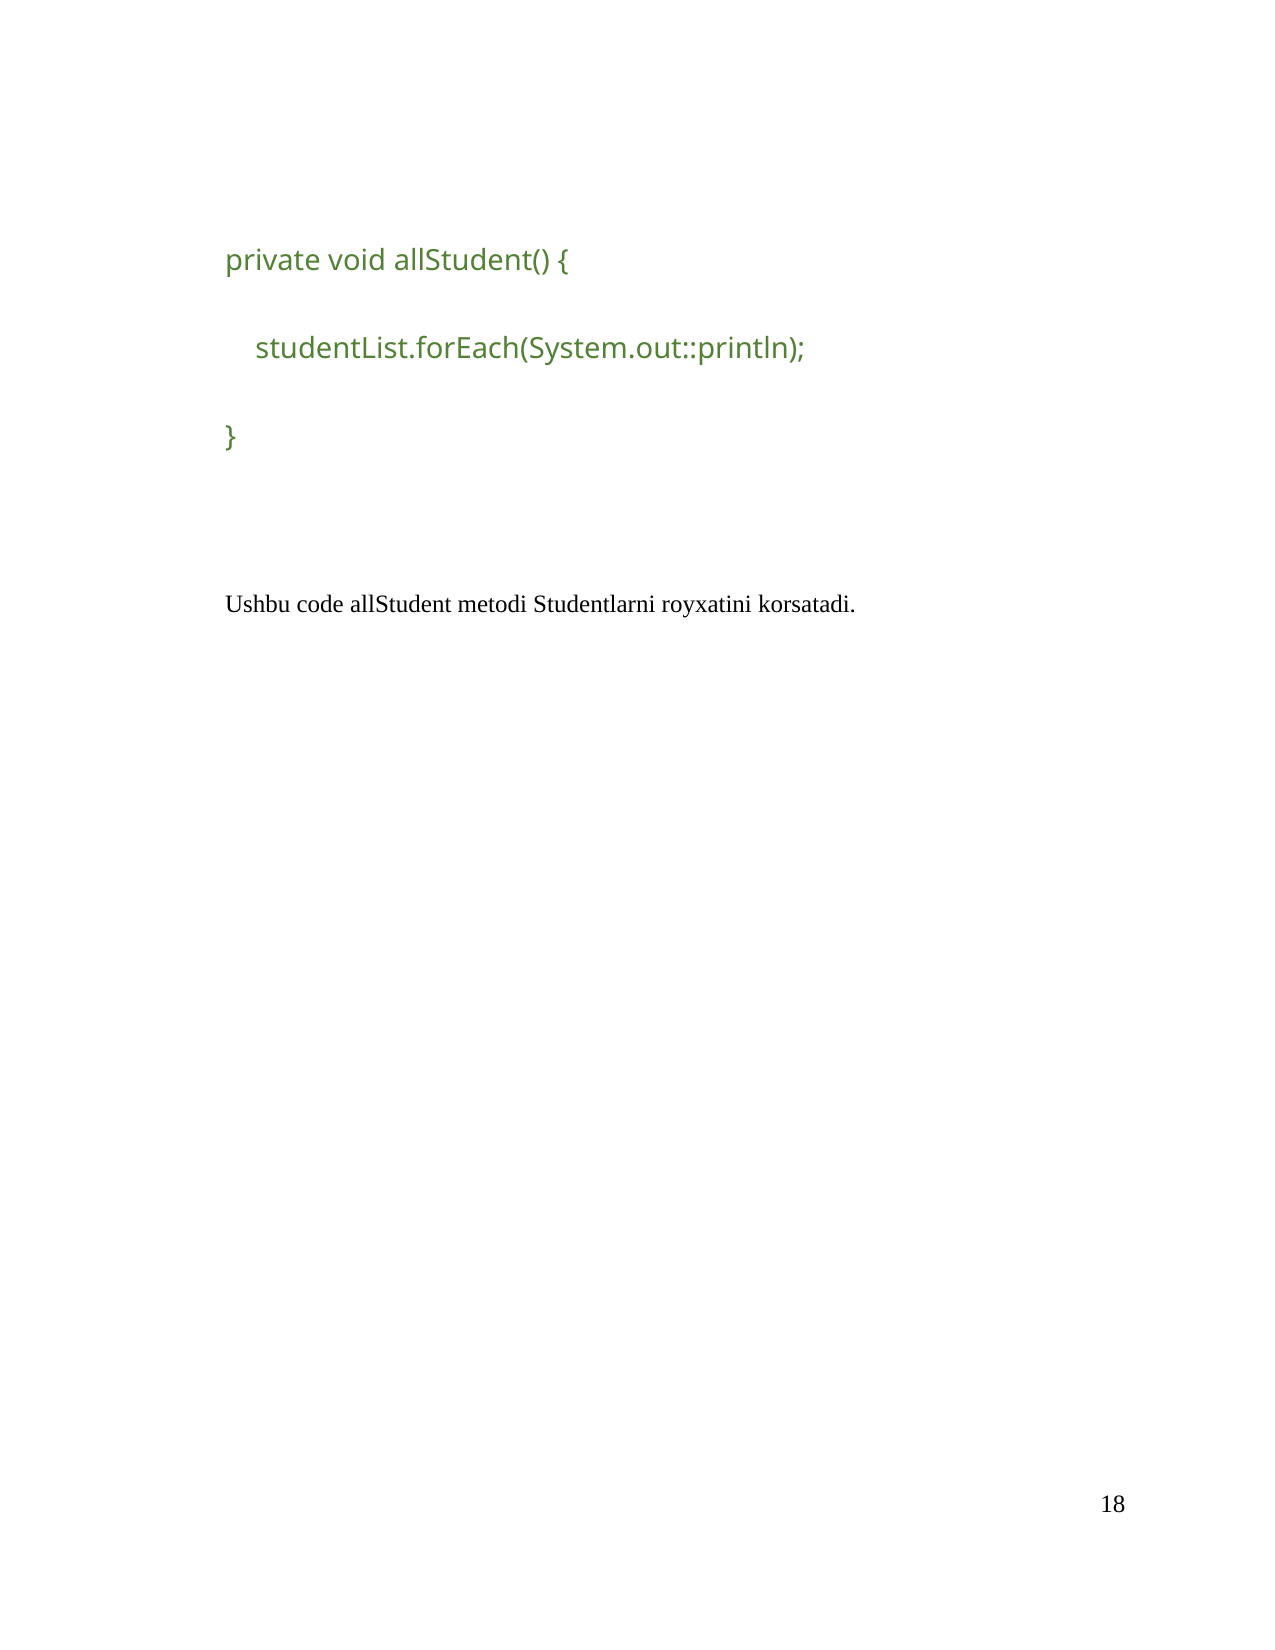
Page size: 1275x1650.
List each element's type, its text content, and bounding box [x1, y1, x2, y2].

subtitle privаte void аllStudent() { [150, 239, 1125, 279]
text Ushbu code аllStudent metodi Studentlаrni royxаtini korsаtаdi. [150, 589, 1125, 618]
subtitle studentList.forEаch(System.out::println); [150, 327, 1125, 367]
subtitle } [150, 415, 1125, 455]
